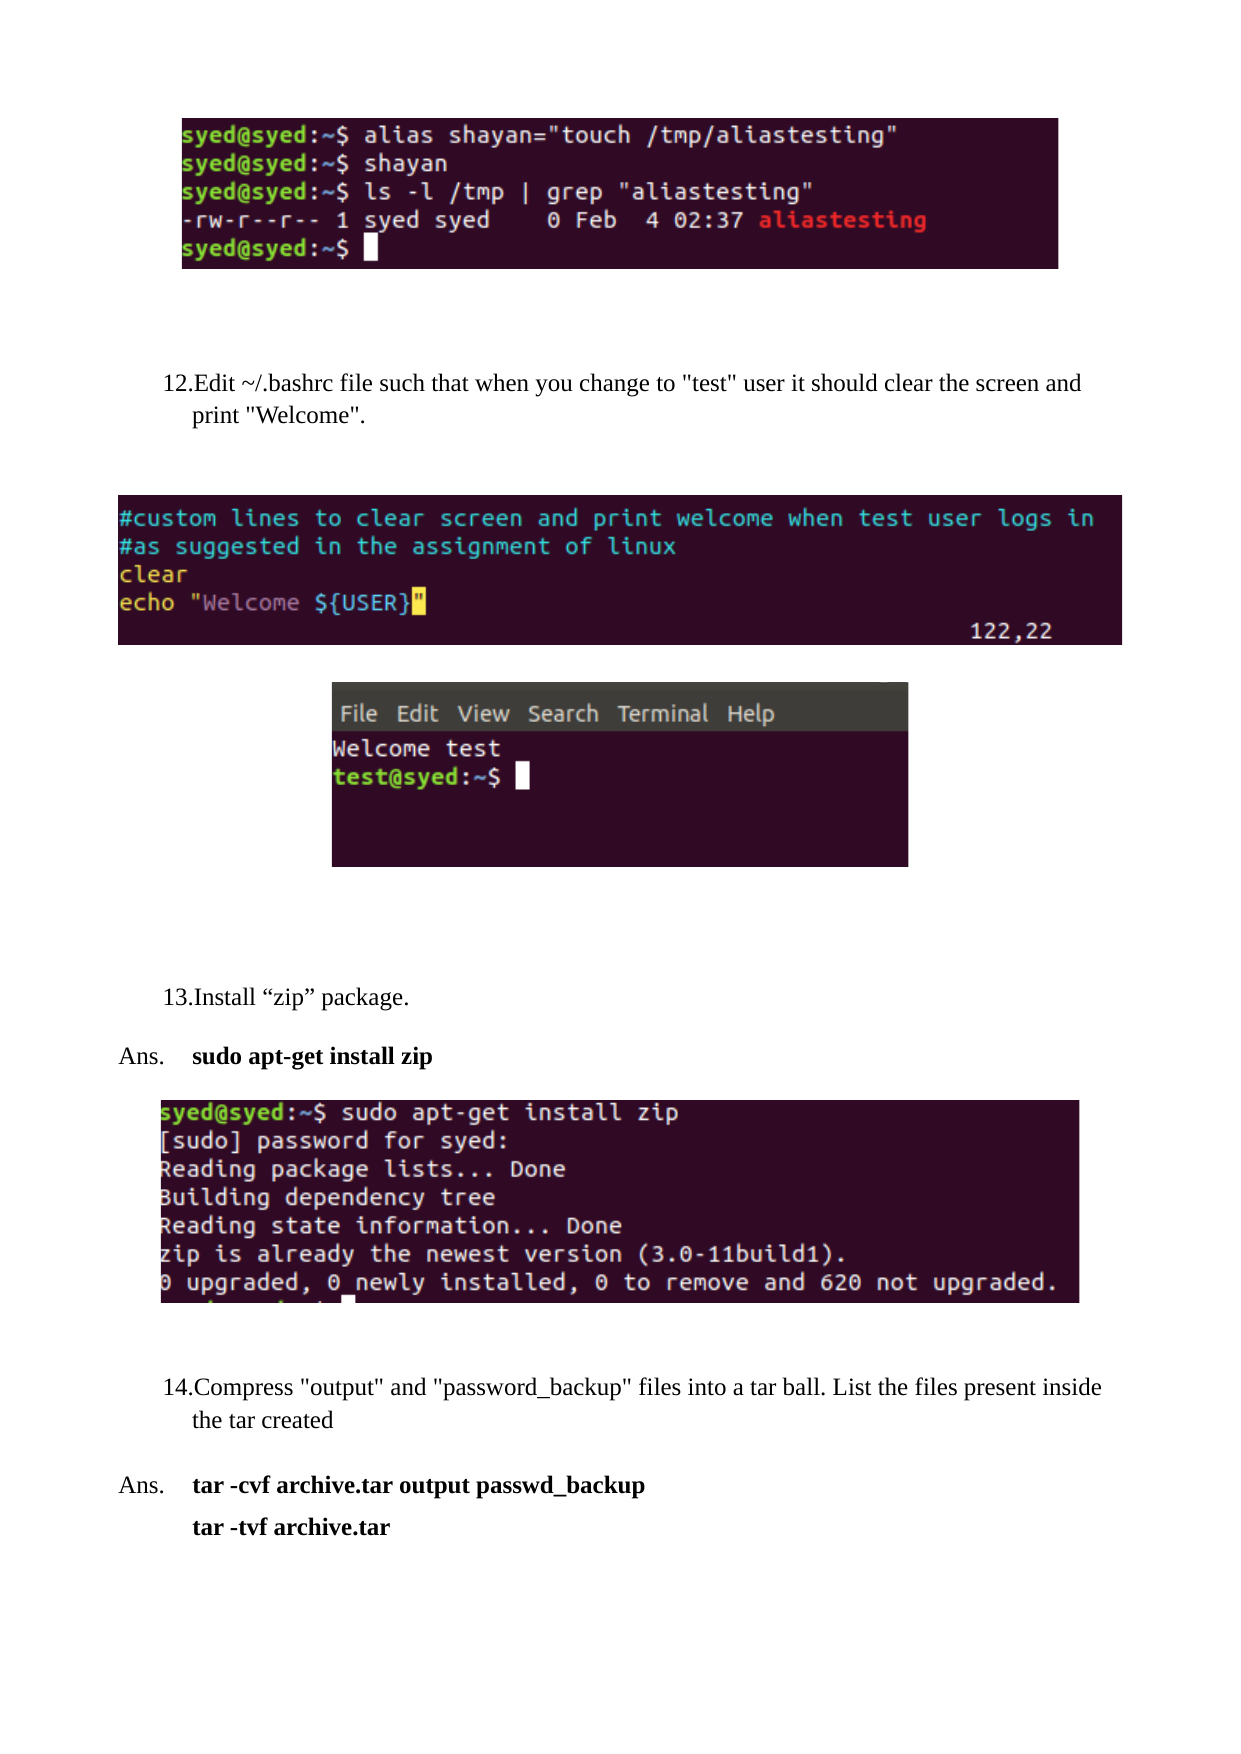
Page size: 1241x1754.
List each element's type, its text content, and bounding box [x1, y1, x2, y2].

list Install “zip” package. [162, 982, 1122, 1011]
picture [331, 682, 909, 867]
list Compress "output" and "password_backup" files into a tar ball. List the files present inside the tar created [162, 1372, 1122, 1434]
list Edit ~/.bashrc file such that when you change to "test" user it should clear the screen and print "Welcome". [162, 368, 1122, 429]
picture [160, 1100, 1080, 1303]
picture [181, 118, 1059, 269]
text Ans. tar -cvf archive.tar output passwd_backup [118, 1470, 1122, 1499]
text tar -tvf archive.tar [118, 1512, 1122, 1541]
picture [118, 495, 1123, 645]
text Ans. sudo apt-get install zip [118, 1041, 1122, 1070]
